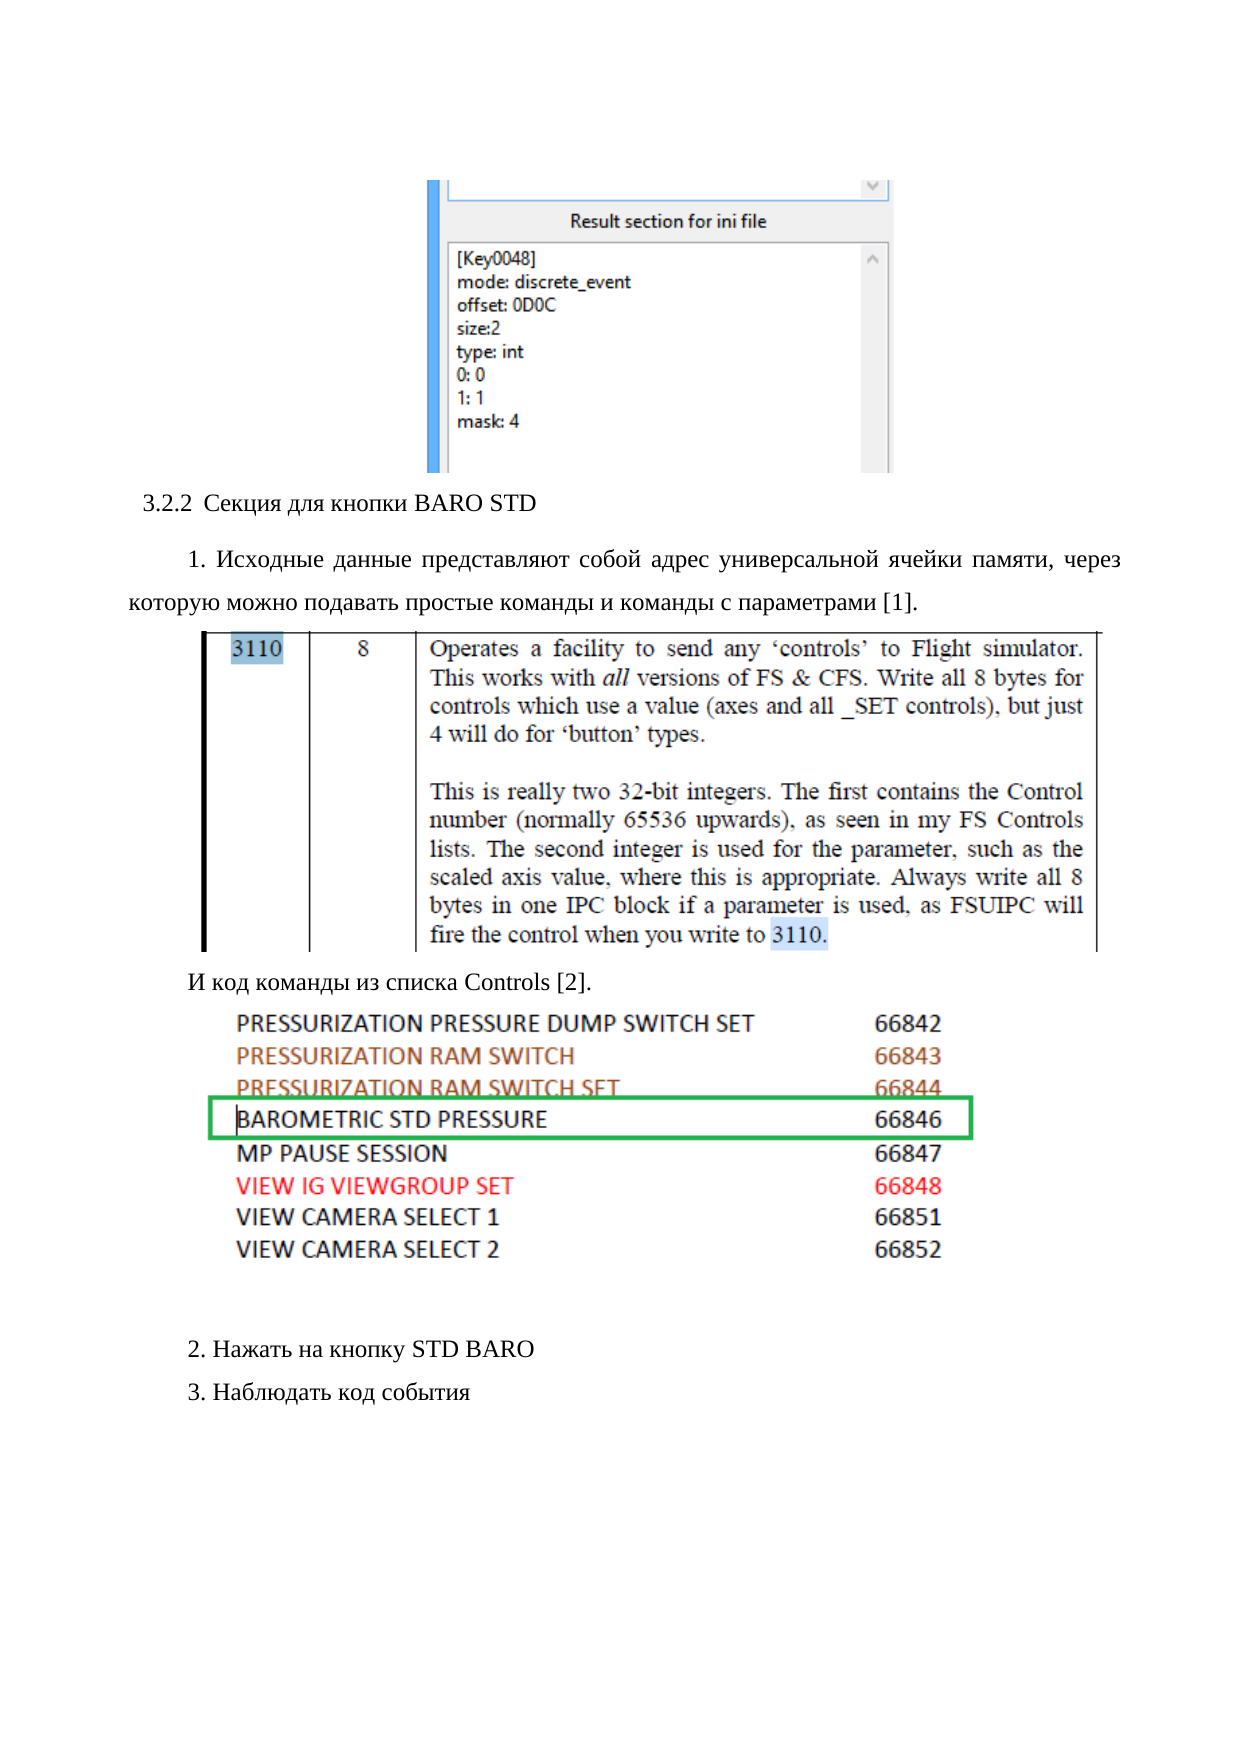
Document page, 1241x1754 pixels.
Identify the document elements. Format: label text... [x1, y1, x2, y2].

subtitle Секция для кнопки BARO STD [142, 488, 1122, 517]
text 1. Исходные данные представляют собой адрес универсальной ячейки памяти, через которую можно подавать простые команды и команды с параметрами [1]. [128, 544, 1122, 616]
text 2. Нажать на кнопку STD BARO [128, 1334, 1122, 1362]
picture [415, 180, 894, 473]
text 3. Наблюдать код события [128, 1377, 1122, 1406]
picture [188, 631, 1103, 952]
text И код команды из списка Controls [2]. [128, 967, 1122, 996]
picture [188, 1012, 986, 1275]
